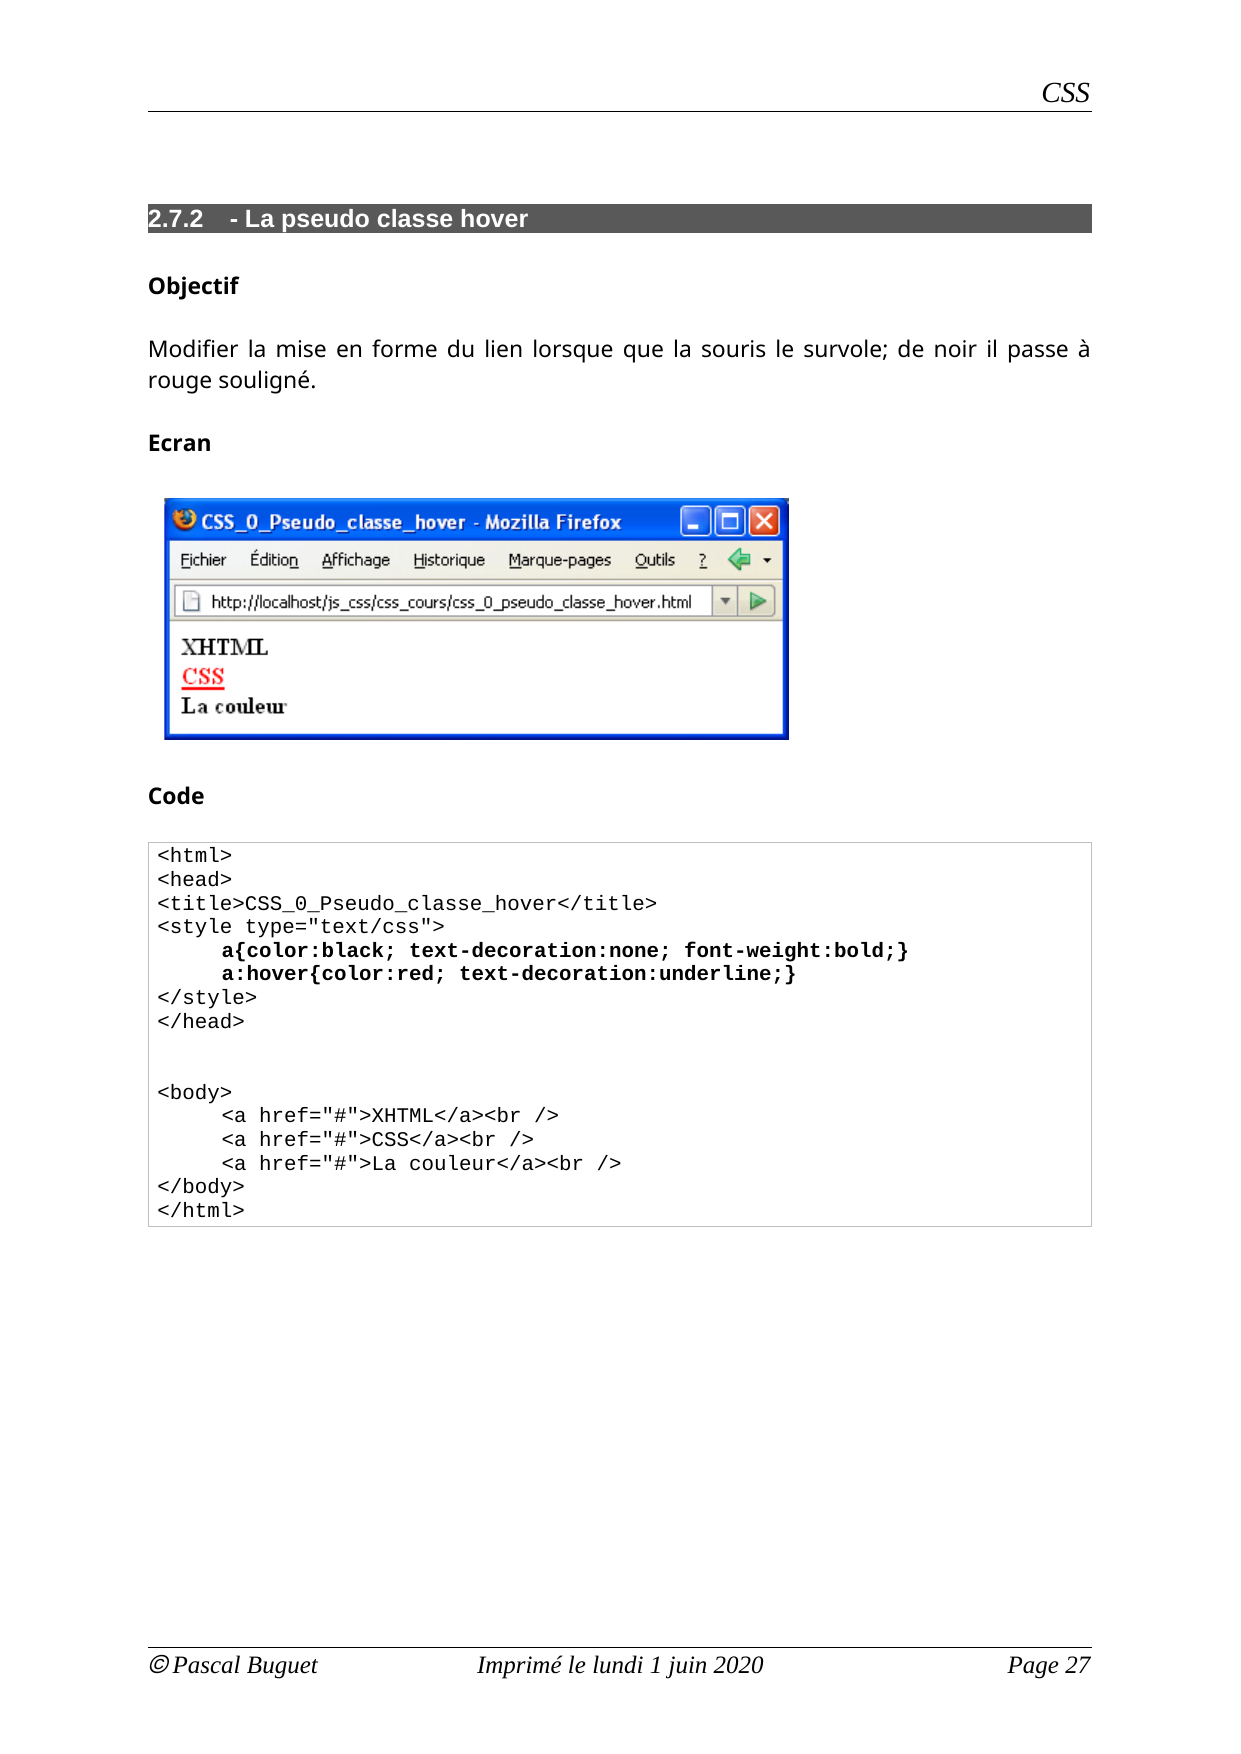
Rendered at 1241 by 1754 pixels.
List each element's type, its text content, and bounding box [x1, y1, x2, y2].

text <head> [149, 866, 1091, 889]
text a{color:black; text-decoration:none; font-weight:bold;} [149, 937, 1091, 960]
text <body> [149, 1078, 1091, 1102]
text <style type="text/css"> [149, 913, 1091, 937]
text <html> [149, 843, 1091, 866]
subtitle - La pseudo classe hover [148, 204, 1092, 233]
picture [164, 498, 789, 740]
text Code [148, 779, 1092, 811]
text <a href="#">CSS</a><br /> [149, 1126, 1091, 1149]
text </head> [149, 1008, 1091, 1031]
text </html> [149, 1197, 1091, 1226]
text </body> [149, 1173, 1091, 1197]
text <title>CSS_0_Pseudo_classe_hover</title> [149, 889, 1091, 913]
text <a href="#">La couleur</a><br /> [149, 1149, 1091, 1173]
text Objectif [148, 270, 1092, 301]
text a:hover{color:red; text-decoration:underline;} [149, 960, 1091, 984]
text <a href="#">XHTML</a><br /> [149, 1102, 1091, 1126]
text Ecran [148, 426, 1092, 458]
text </style> [149, 984, 1091, 1008]
text Modifier la mise en forme du lien lorsque que la souris le survole; de noir il passe à rouge souligné. [148, 333, 1092, 395]
